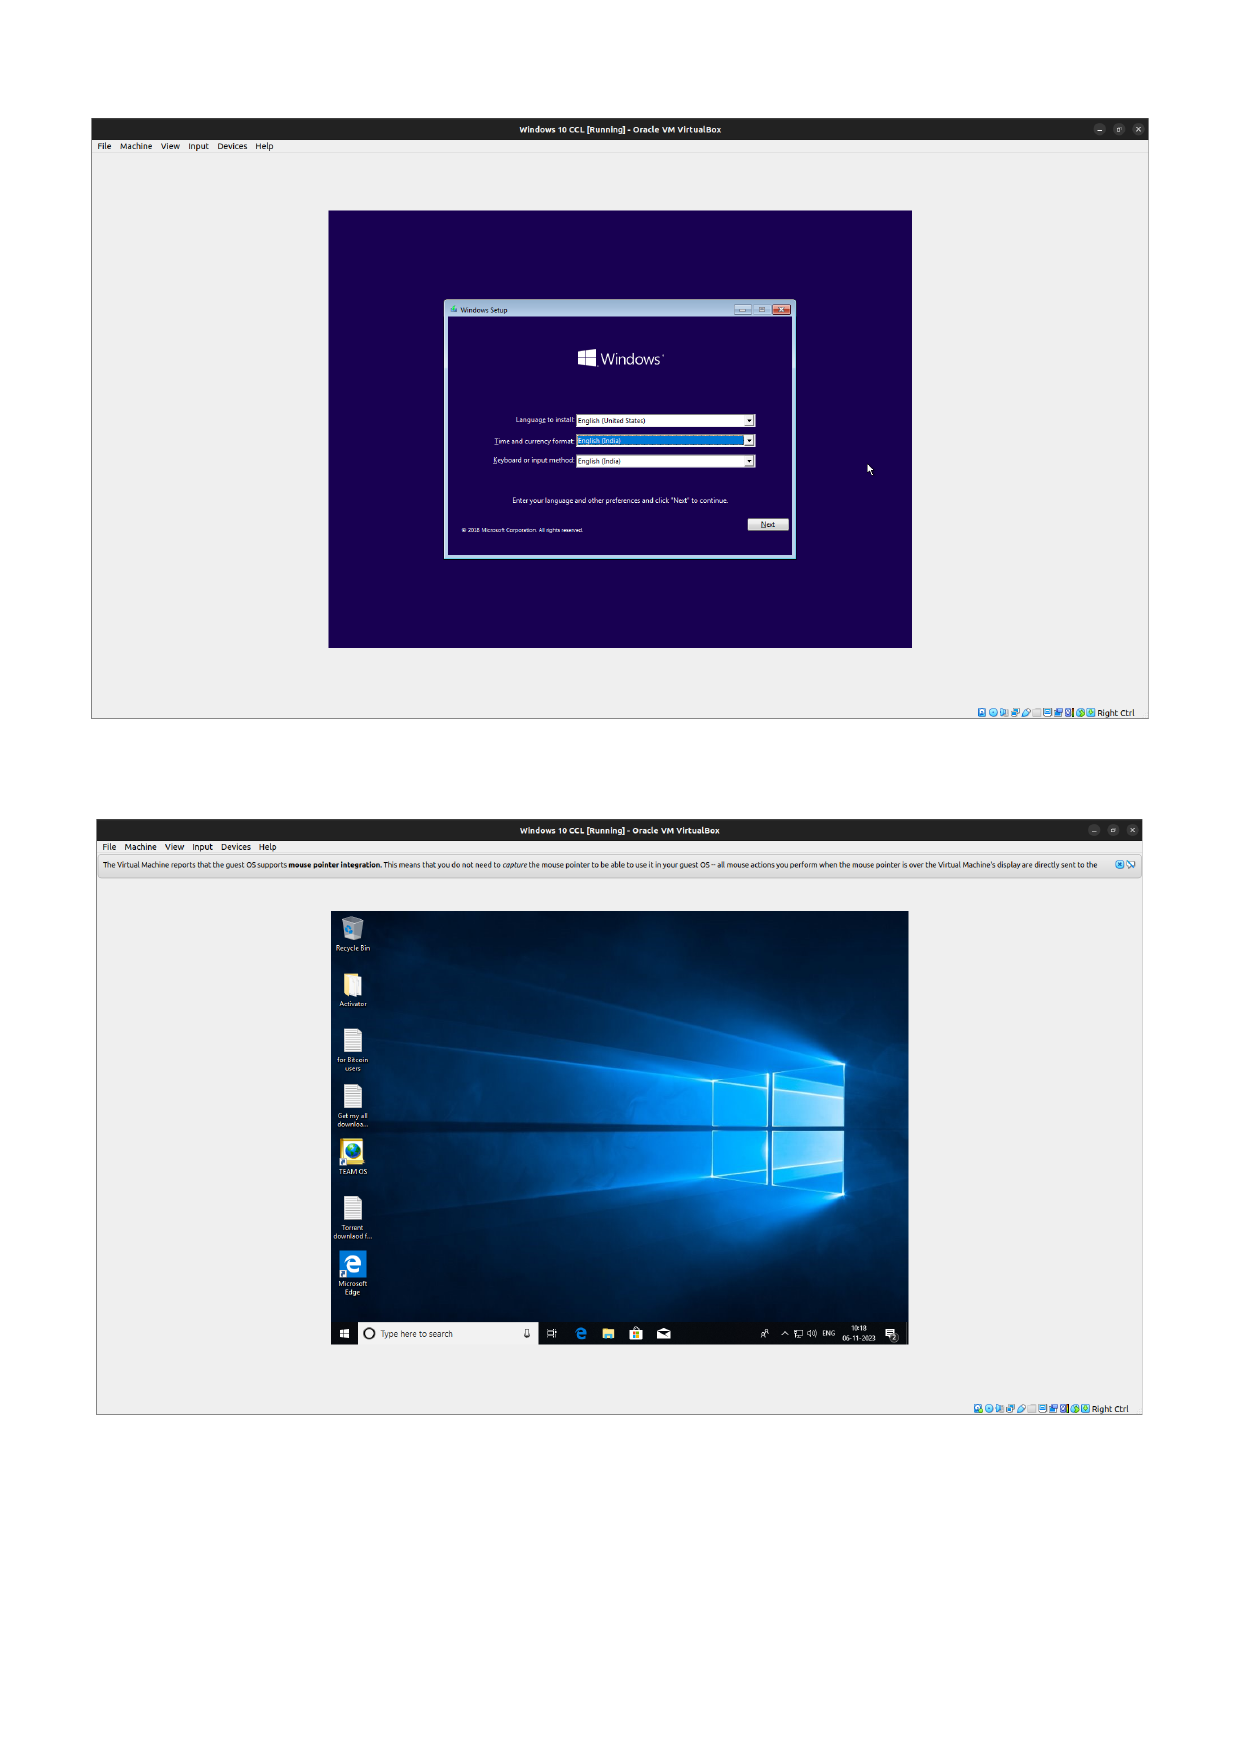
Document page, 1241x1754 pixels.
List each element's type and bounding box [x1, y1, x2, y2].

picture [96, 819, 1143, 1415]
picture [91, 118, 1149, 719]
